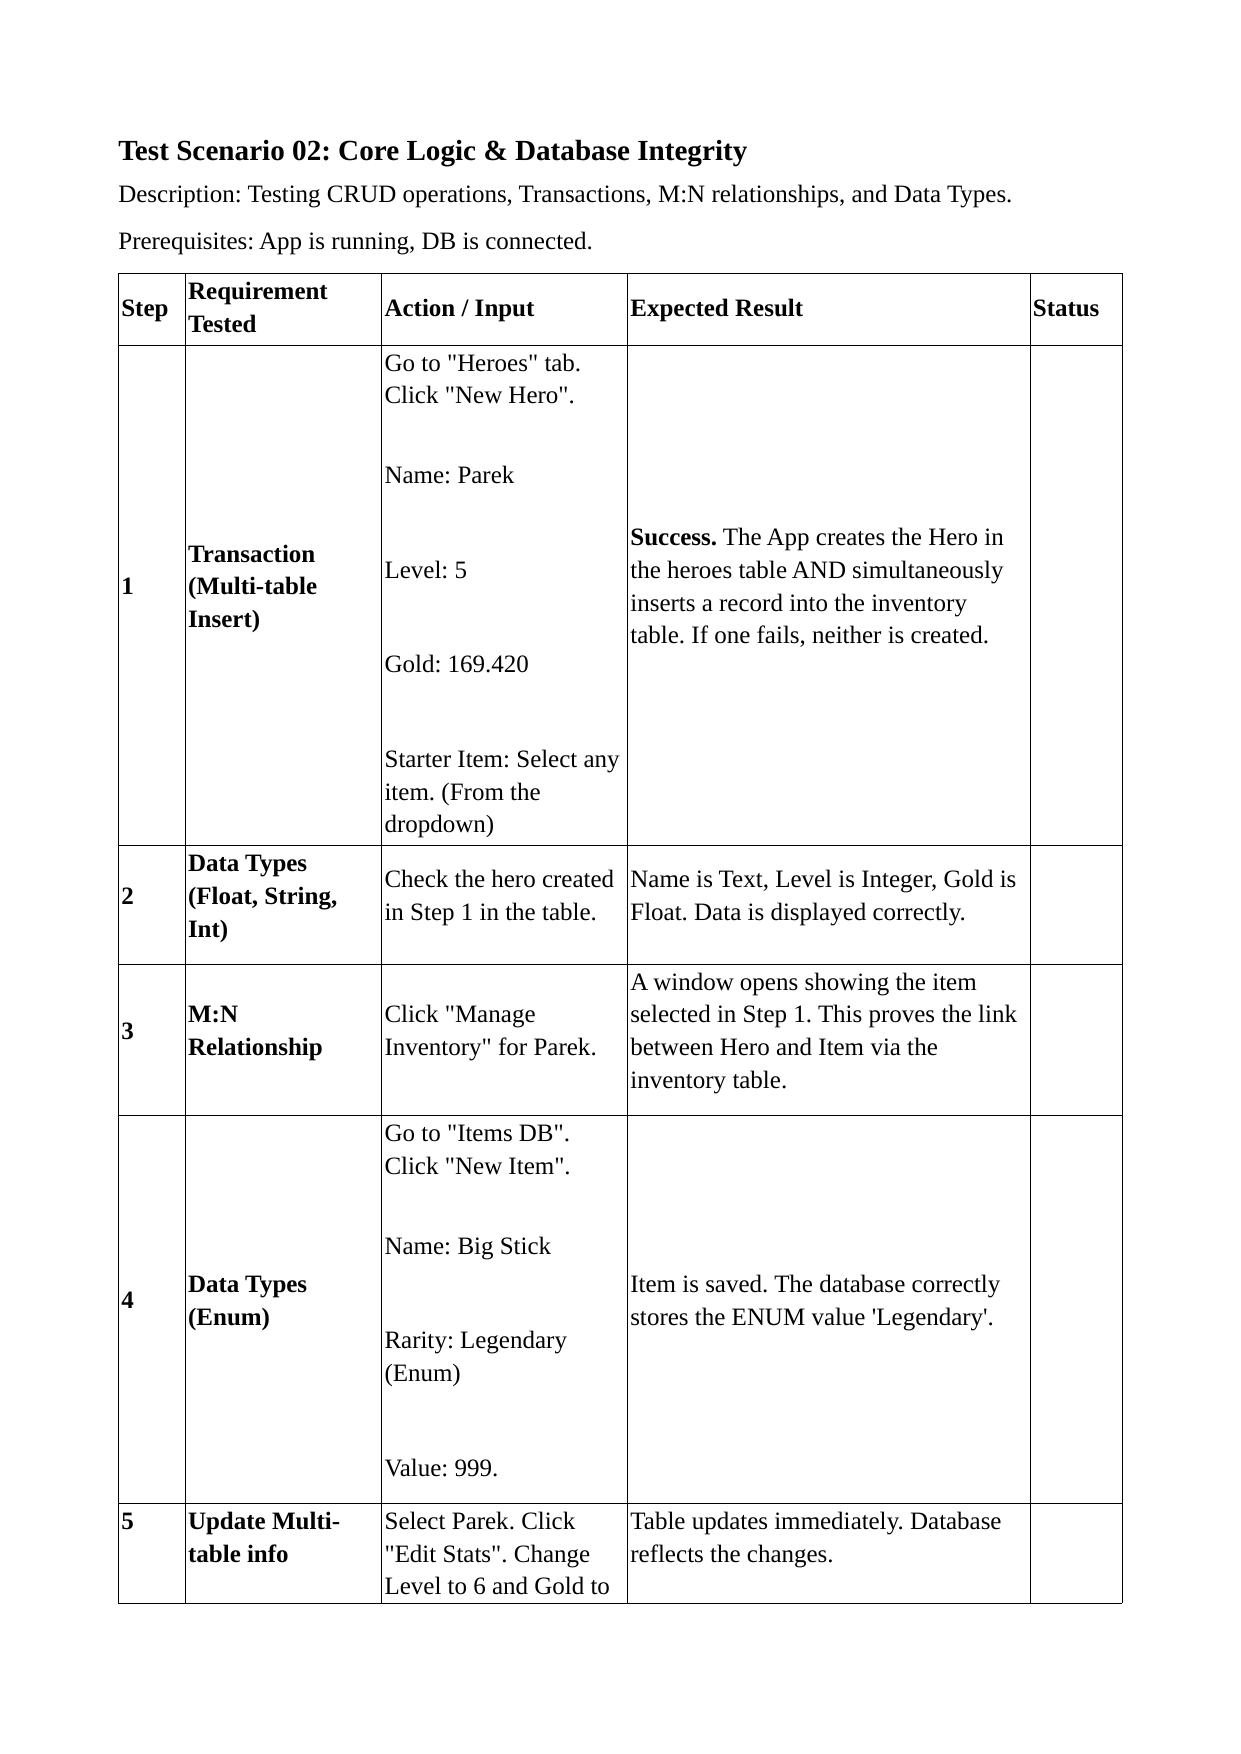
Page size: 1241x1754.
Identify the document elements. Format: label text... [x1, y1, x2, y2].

table_cell Data Types (Enum) [186, 1116, 381, 1503]
table_cell M:N Relationship [186, 965, 381, 1115]
table_header Step [119, 274, 185, 345]
table_header Expected Result [628, 274, 1030, 345]
table_cell Select Parek. Click "Edit Stats". Change Level to 6 and Gold to [382, 1504, 627, 1603]
table_cell Update Multi-table info [186, 1504, 381, 1603]
text Description: Testing CRUD operations, Transactions, M:N relationships, and Data Types. [118, 179, 1122, 207]
table_cell Check the hero created in Step 1 in the table. [382, 846, 627, 964]
table_cell 3 [119, 965, 185, 1115]
table_header Status [1031, 274, 1122, 345]
table_cell Click "Manage Inventory" for Parek. [382, 965, 627, 1115]
table_cell A window opens showing the item selected in Step 1. This proves the link between Hero and Item via the inventory table. [628, 965, 1030, 1115]
table_cell Go to "Items DB". Click "New Item". Name: Big Stick Rarity: Legendary (Enum) Value: 999. [382, 1116, 627, 1503]
table_cell Transaction (Multi-table Insert) [186, 346, 381, 845]
text Prerequisites: App is running, DB is connected. [118, 226, 1122, 255]
table_header Requirement Tested [186, 274, 381, 345]
table_cell 1 [119, 346, 185, 845]
table_cell Go to "Heroes" tab. Click "New Hero". Name: Parek Level: 5 Gold: 169.420 Starter Item: Select any item. (From the dropdown) [382, 346, 627, 845]
subtitle Test Scenario 02: Core Logic & Database Integrity [118, 133, 1122, 166]
table_cell Item is saved. The database correctly stores the ENUM value 'Legendary'. [628, 1116, 1030, 1503]
table_cell Success. The App creates the Hero in the heroes table AND simultaneously inserts a record into the inventory table. If one fails, neither is created. [628, 346, 1030, 845]
table_cell [1031, 846, 1122, 964]
table_header Action / Input [382, 274, 627, 345]
table_cell Data Types (Float, String, Int) [186, 846, 381, 964]
table_cell [1031, 1116, 1122, 1503]
table_cell [1031, 965, 1122, 1115]
table_cell 2 [119, 846, 185, 964]
table_cell Name is Text, Level is Integer, Gold is Float. Data is displayed correctly. [628, 846, 1030, 964]
table_cell 4 [119, 1116, 185, 1503]
table_cell 5 [119, 1504, 185, 1603]
table_cell [1031, 346, 1122, 845]
table_cell [1031, 1504, 1122, 1603]
table_cell Table updates immediately. Database reflects the changes. [628, 1504, 1030, 1603]
